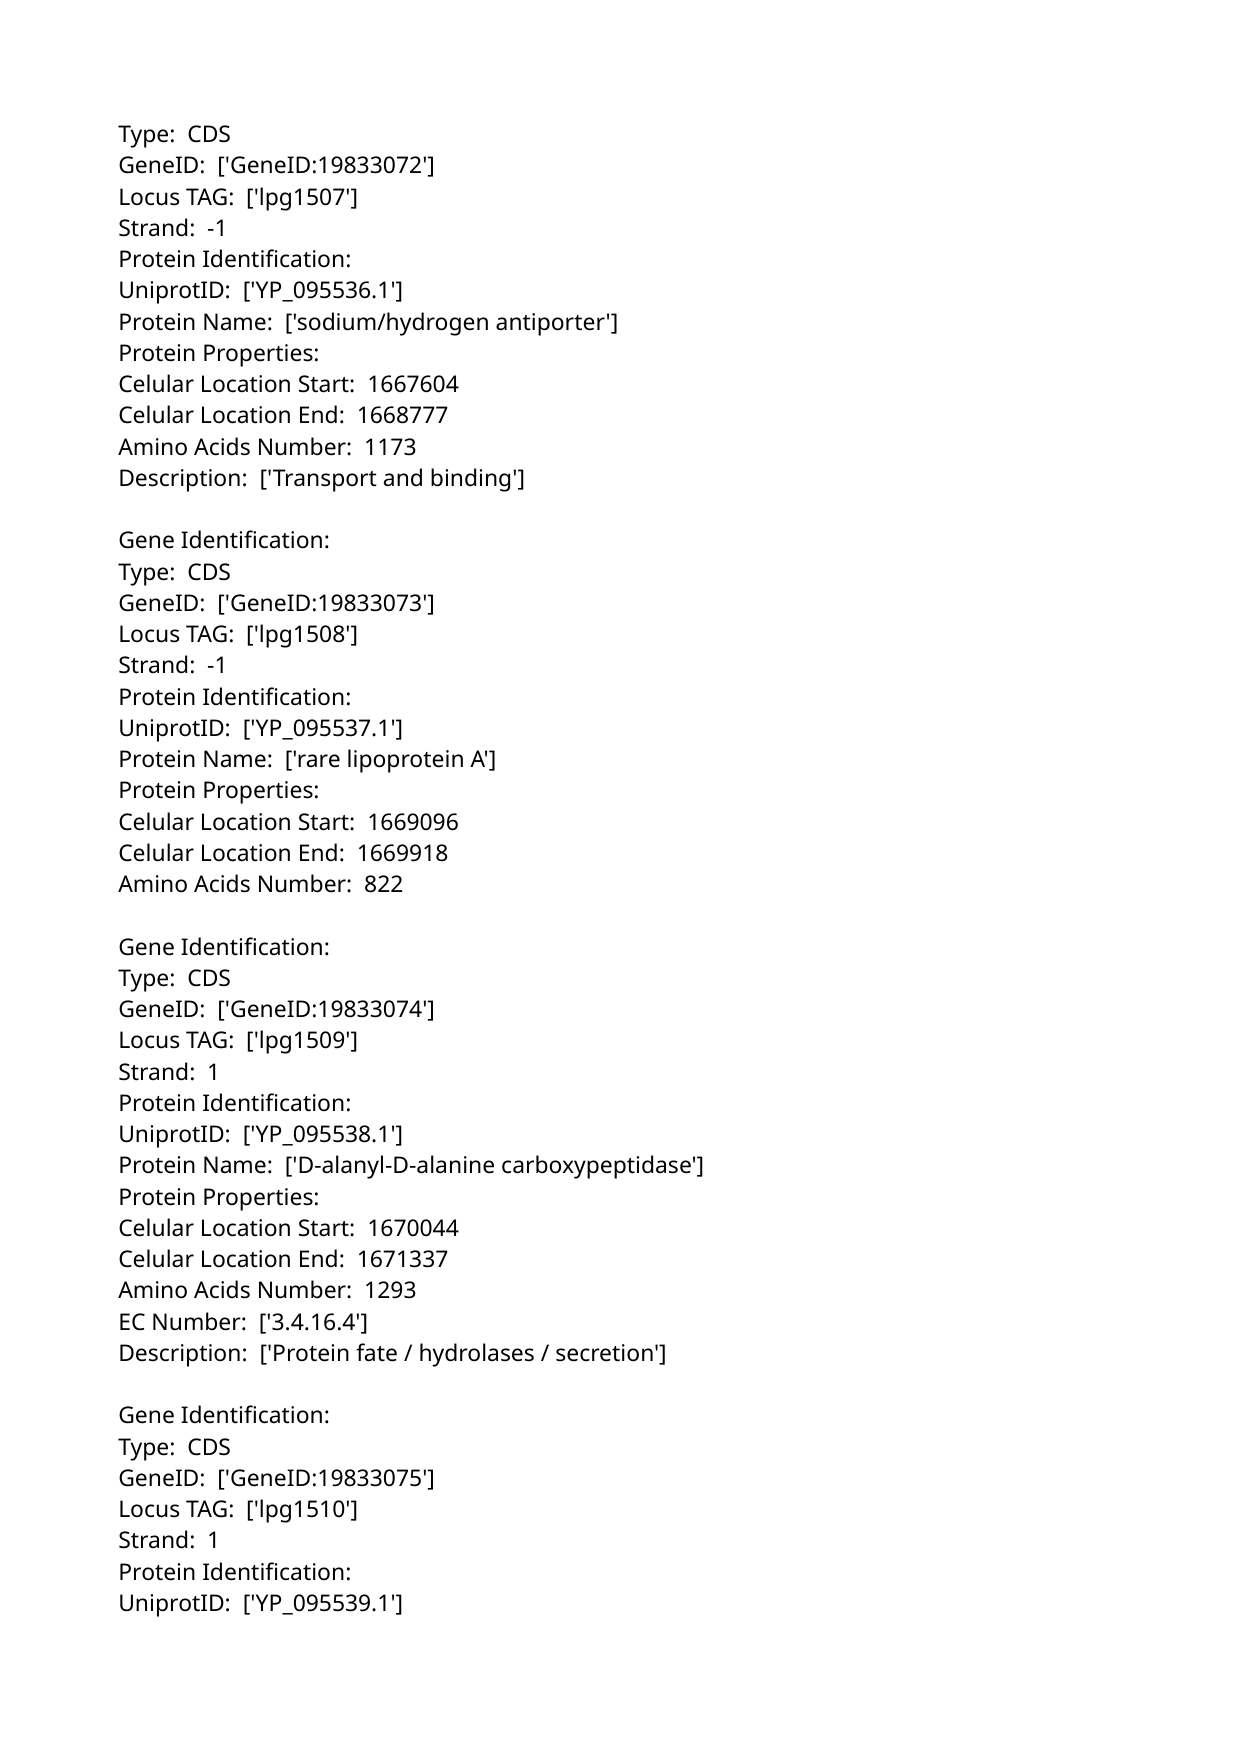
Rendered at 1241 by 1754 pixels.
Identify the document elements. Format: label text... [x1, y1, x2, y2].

text Protein Properties: [118, 774, 1122, 806]
text UniprotID: ['YP_095539.1'] [118, 1587, 1122, 1618]
text Protein Name: ['rare lipoprotein A'] [118, 743, 1122, 774]
text Protein Identification: [118, 681, 1122, 712]
text Celular Location Start: 1669096 [118, 806, 1122, 837]
text Protein Identification: [118, 1556, 1122, 1587]
text Strand: 1 [118, 1056, 1122, 1087]
text Protein Identification: [118, 243, 1122, 274]
text Gene Identification: [118, 1399, 1122, 1431]
text Protein Name: ['sodium/hydrogen antiporter'] [118, 306, 1122, 337]
text Celular Location Start: 1670044 [118, 1212, 1122, 1243]
text UniprotID: ['YP_095537.1'] [118, 712, 1122, 743]
text Strand: 1 [118, 1524, 1122, 1556]
text UniprotID: ['YP_095536.1'] [118, 274, 1122, 306]
text Type: CDS [118, 1431, 1122, 1462]
text Locus TAG: ['lpg1510'] [118, 1493, 1122, 1524]
text Celular Location Start: 1667604 [118, 368, 1122, 399]
text GeneID: ['GeneID:19833072'] [118, 149, 1122, 181]
text Protein Name: ['D-alanyl-D-alanine carboxypeptidase'] [118, 1149, 1122, 1181]
text Type: CDS [118, 556, 1122, 587]
text Amino Acids Number: 1293 [118, 1274, 1122, 1306]
text GeneID: ['GeneID:19833075'] [118, 1462, 1122, 1493]
text Description: ['Transport and binding'] [118, 462, 1122, 493]
text Celular Location End: 1669918 [118, 837, 1122, 868]
text Gene Identification: [118, 931, 1122, 962]
text Gene Identification: [118, 524, 1122, 556]
text Celular Location End: 1668777 [118, 399, 1122, 431]
text Protein Properties: [118, 1181, 1122, 1212]
text Description: ['Protein fate / hydrolases / secretion'] [118, 1337, 1122, 1368]
text Protein Properties: [118, 337, 1122, 368]
text Amino Acids Number: 1173 [118, 431, 1122, 462]
text Type: CDS [118, 118, 1122, 149]
text GeneID: ['GeneID:19833073'] [118, 587, 1122, 618]
text Protein Identification: [118, 1087, 1122, 1118]
text Locus TAG: ['lpg1507'] [118, 181, 1122, 212]
text Locus TAG: ['lpg1508'] [118, 618, 1122, 649]
text Strand: -1 [118, 649, 1122, 681]
text GeneID: ['GeneID:19833074'] [118, 993, 1122, 1024]
text Locus TAG: ['lpg1509'] [118, 1024, 1122, 1056]
text UniprotID: ['YP_095538.1'] [118, 1118, 1122, 1149]
text Amino Acids Number: 822 [118, 868, 1122, 899]
text EC Number: ['3.4.16.4'] [118, 1306, 1122, 1337]
text Strand: -1 [118, 212, 1122, 243]
text Type: CDS [118, 962, 1122, 993]
text Celular Location End: 1671337 [118, 1243, 1122, 1274]
